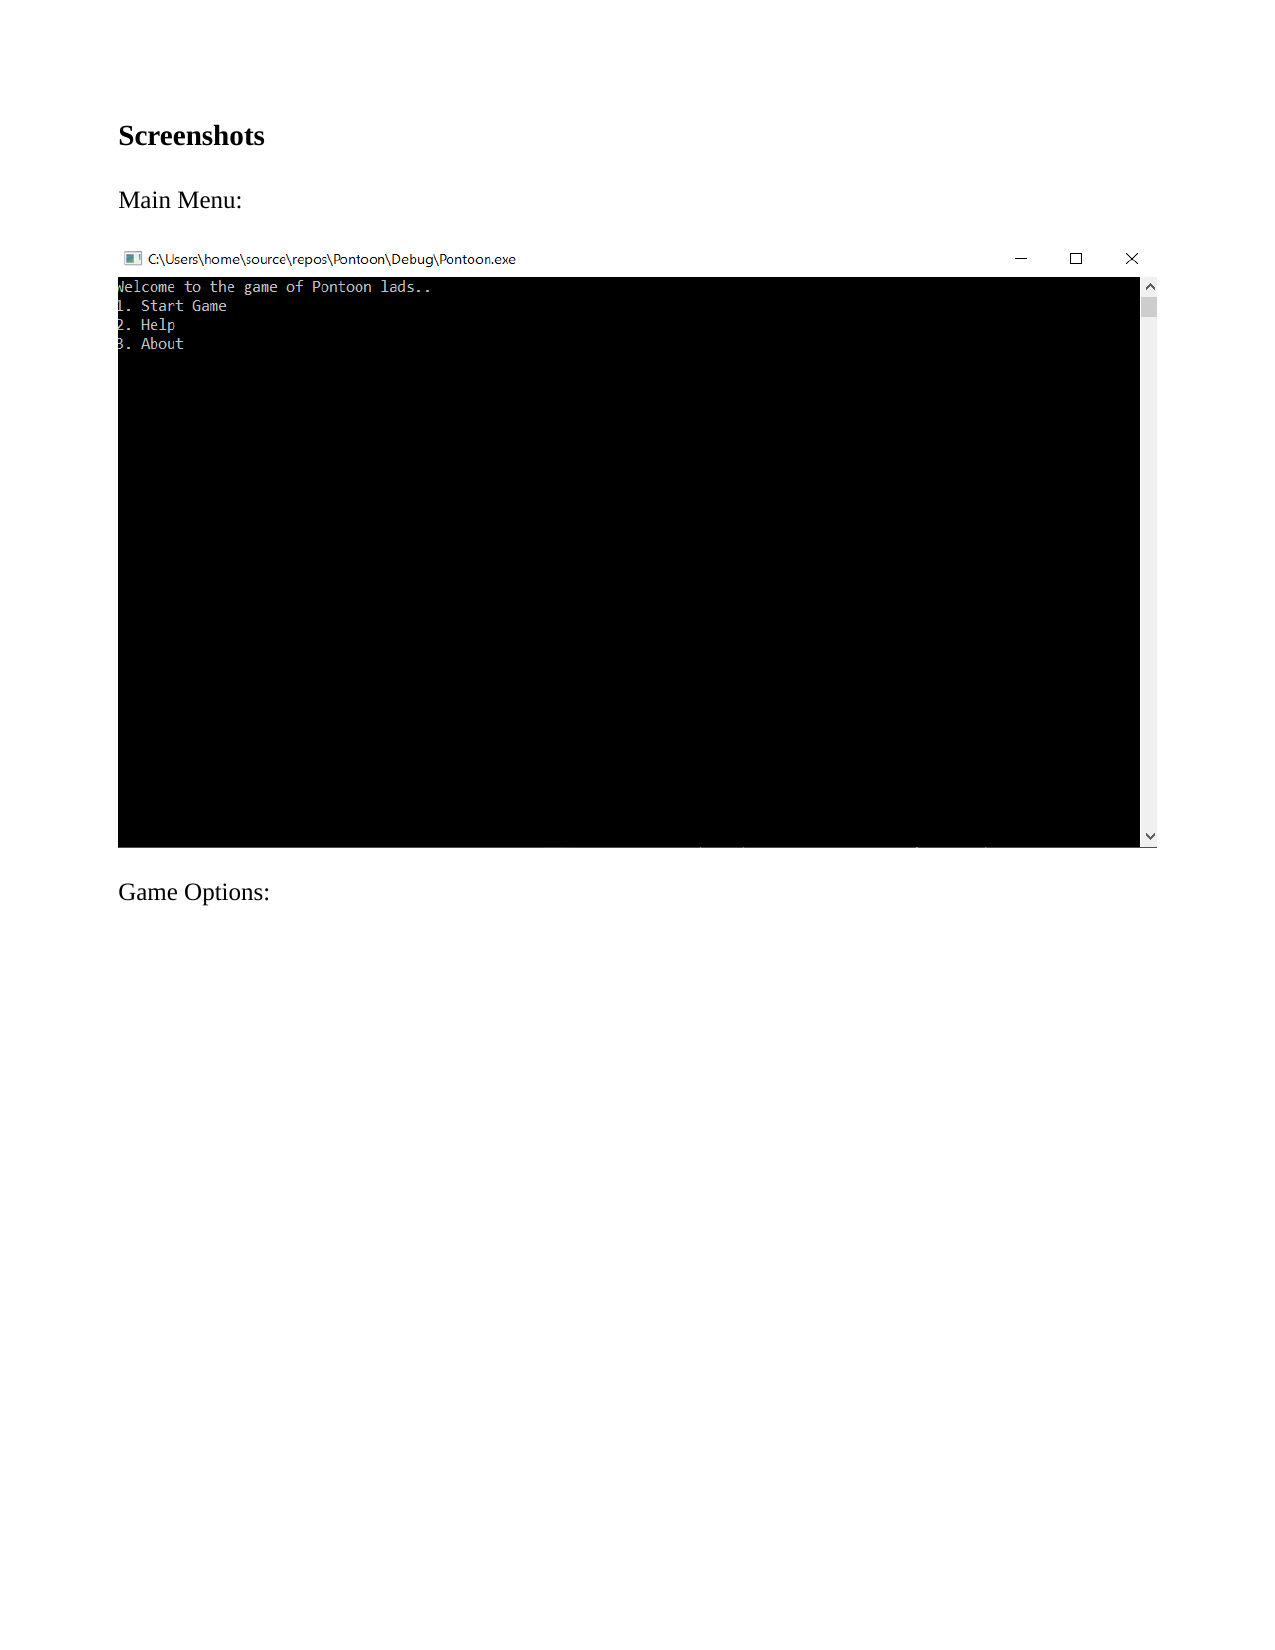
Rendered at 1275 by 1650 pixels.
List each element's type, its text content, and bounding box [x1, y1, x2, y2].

text Main Menu: [118, 185, 1157, 214]
text Game Options: [118, 877, 1157, 905]
text Screenshots [118, 118, 1157, 152]
